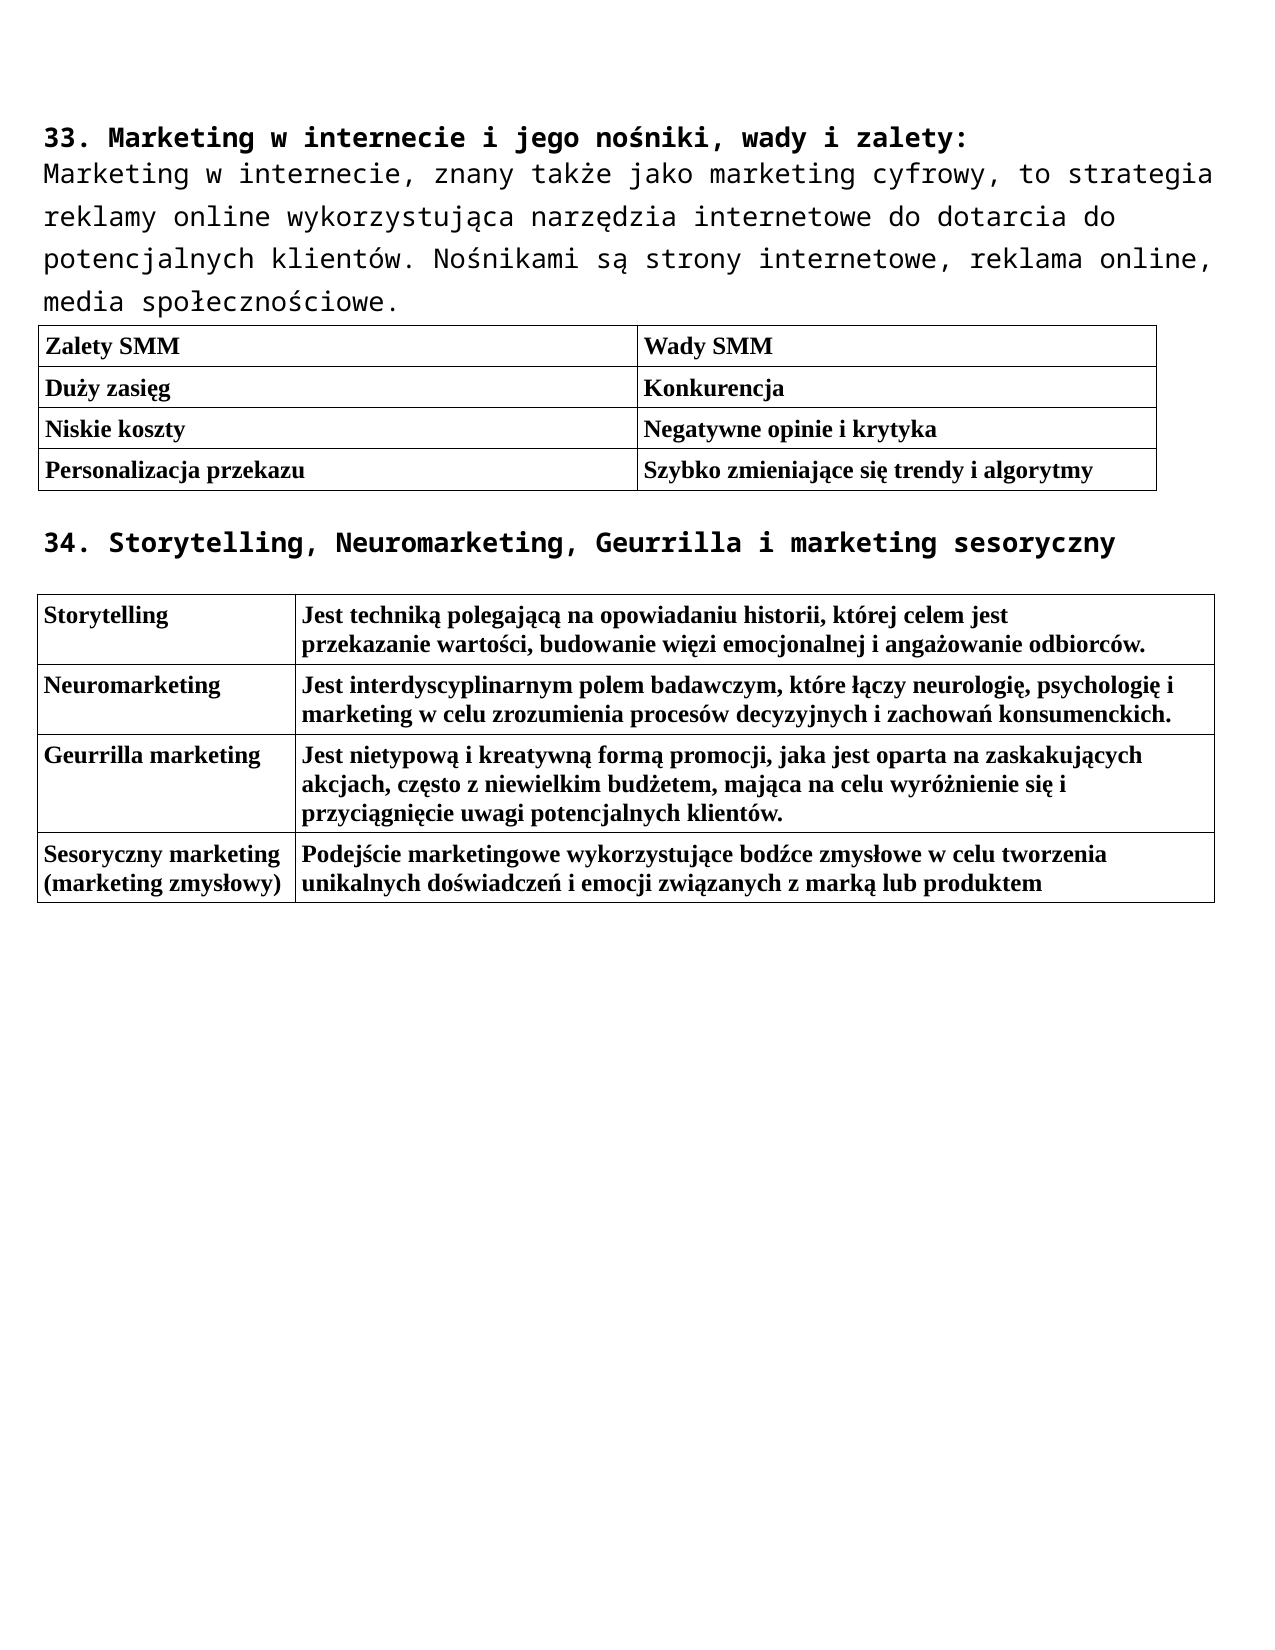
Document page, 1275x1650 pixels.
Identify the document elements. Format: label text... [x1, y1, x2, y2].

subtitle 33. Marketing w internecie i jego nośniki, wady i zalety: [43, 118, 1251, 155]
subtitle 34. Storytelling, Neuromarketing, Geurrilla i marketing sesoryczny [43, 524, 1251, 561]
table_cell Duży zasięg [39, 367, 637, 407]
table_cell Sesoryczny marketing (marketing zmysłowy) [38, 833, 295, 902]
table_cell Niskie koszty [39, 408, 637, 448]
table_cell Jest interdyscyplinarnym polem badawczym, które łączy neurologię, psychologię i marketing w celu zrozumienia procesów decyzyjnych i zachowań konsumenckich. [296, 665, 1214, 733]
table_cell Personalizacja przekazu [39, 449, 637, 489]
subtitle Marketing w internecie, znany także jako marketing cyfrowy, to strategia reklamy online wykorzystująca narzędzia internetowe do dotarcia do potencjalnych klientów. Nośnikami są strony internetowe, reklama online, media społecznościowe. [43, 155, 1251, 319]
table_header Wady SMM [638, 326, 1156, 366]
table_cell Podejście marketingowe wykorzystujące bodźce zmysłowe w celu tworzenia unikalnych doświadczeń i emocji związanych z marką lub produktem [296, 833, 1214, 902]
table_cell Geurrilla marketing [38, 735, 295, 832]
table_cell Negatywne opinie i krytyka [638, 408, 1156, 448]
table_header Jest techniką polegającą na opowiadaniu historii, której celem jest przekazanie wartości, budowanie więzi emocjonalnej i angażowanie odbiorców. [296, 595, 1214, 663]
table_cell Neuromarketing [38, 665, 295, 733]
table_header Storytelling [38, 595, 295, 663]
table_cell Szybko zmieniające się trendy i algorytmy [638, 449, 1156, 489]
table_cell Konkurencja [638, 367, 1156, 407]
table_cell Jest nietypową i kreatywną formą promocji, jaka jest oparta na zaskakujących akcjach, często z niewielkim budżetem, mająca na celu wyróżnienie się i przyciągnięcie uwagi potencjalnych klientów. [296, 735, 1214, 832]
table_header Zalety SMM [39, 326, 637, 366]
